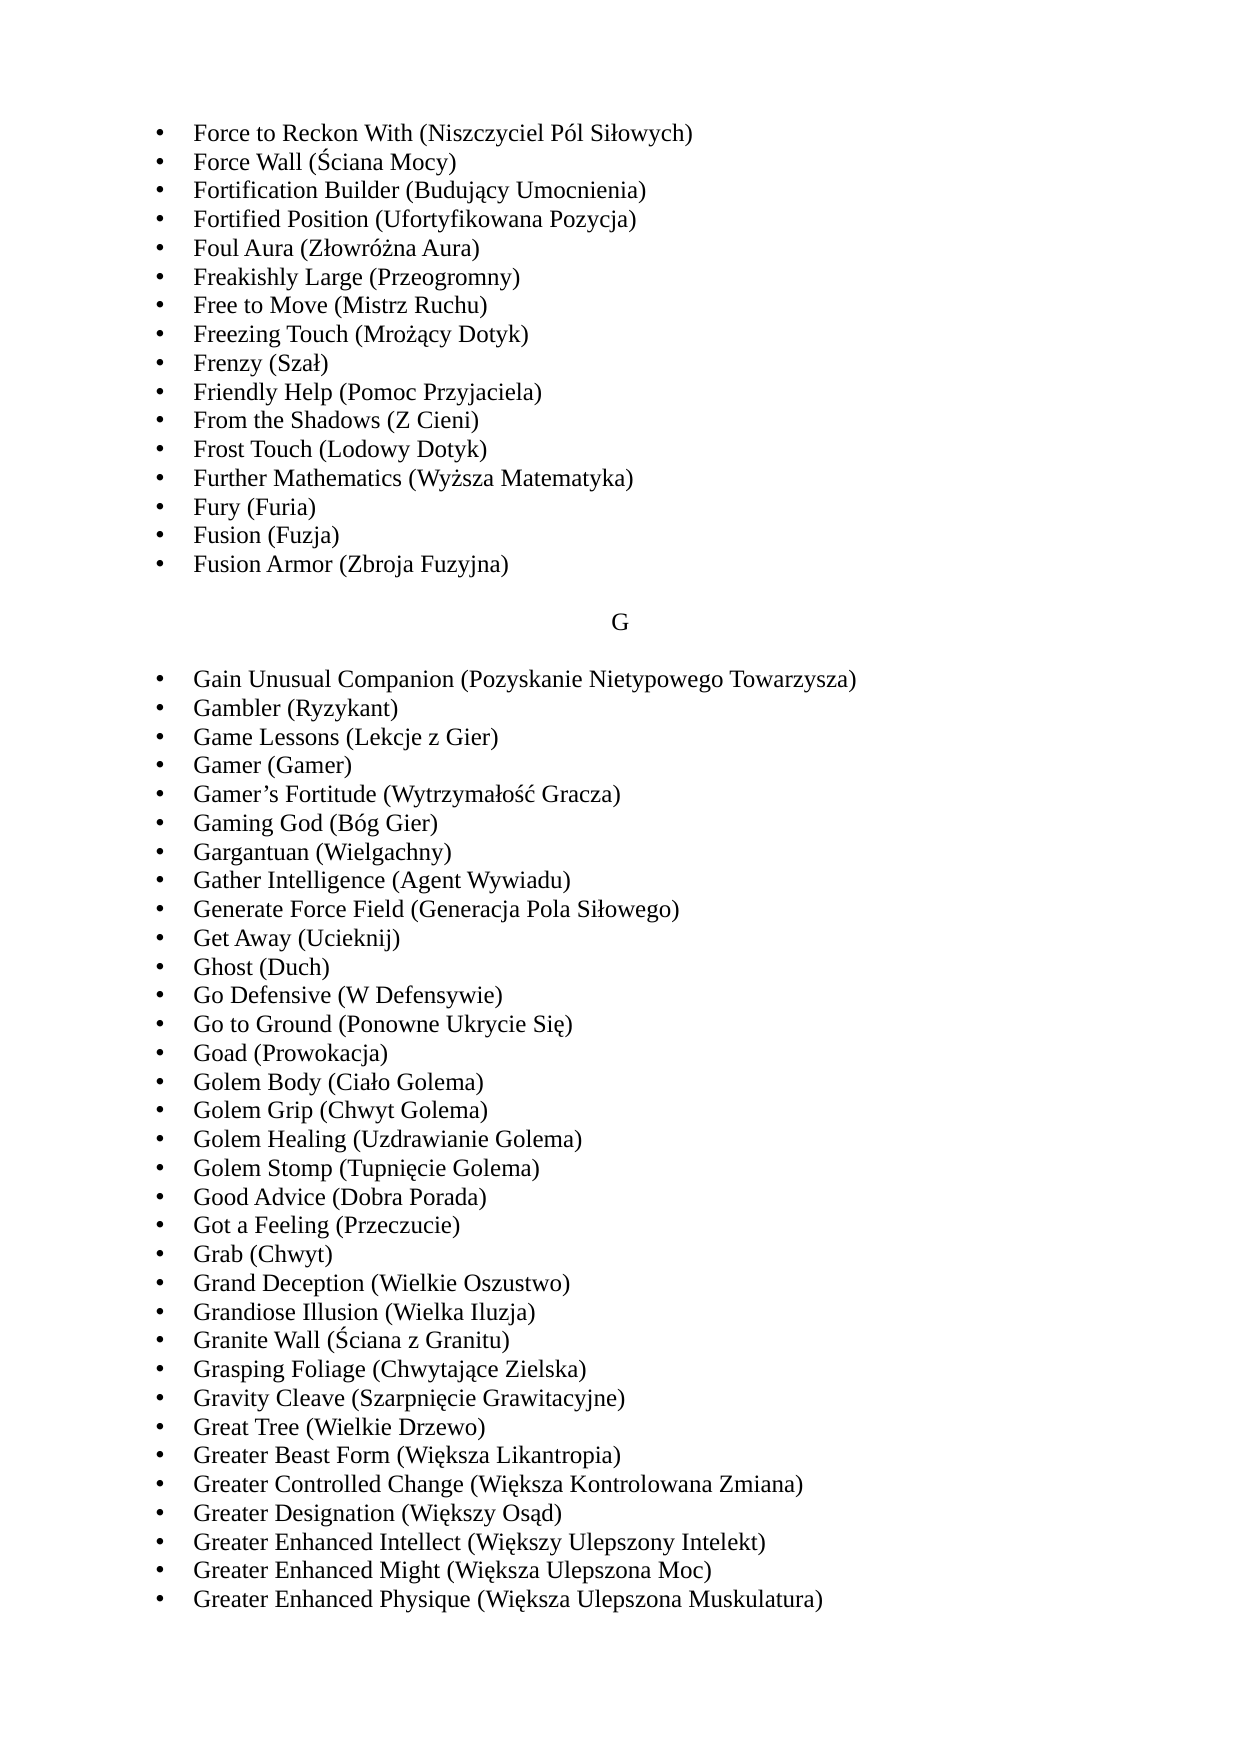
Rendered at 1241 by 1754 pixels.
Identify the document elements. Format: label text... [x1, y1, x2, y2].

list Friendly Help (Pomoc Przyjaciela) [156, 377, 1122, 406]
list Force Wall (Ściana Mocy) [156, 147, 1122, 176]
list Ghost (Duch) [156, 952, 1122, 981]
list Granite Wall (Ściana z Granitu) [156, 1326, 1122, 1354]
list Fusion Armor (Zbroja Fuzyjna) [156, 549, 1122, 578]
list Gain Unusual Companion (Pozyskanie Nietypowego Towarzysza) [156, 664, 1122, 693]
list Frost Touch (Lodowy Dotyk) [156, 434, 1122, 463]
list Fortification Builder (Budujący Umocnienia) [156, 176, 1122, 204]
list Great Tree (Wielkie Drzewo) [156, 1412, 1122, 1441]
list Grasping Foliage (Chwytające Zielska) [156, 1354, 1122, 1383]
list Gravity Cleave (Szarpnięcie Grawitacyjne) [156, 1383, 1122, 1412]
list Gamer (Gamer) [156, 751, 1122, 779]
list Greater Enhanced Might (Większa Ulepszona Moc) [156, 1556, 1122, 1584]
list Go to Ground (Ponowne Ukrycie Się) [156, 1009, 1122, 1038]
list Golem Body (Ciało Golema) [156, 1067, 1122, 1096]
text G [118, 607, 1122, 636]
list From the Shadows (Z Cieni) [156, 406, 1122, 434]
list Force to Reckon With (Niszczyciel Pól Siłowych) [156, 118, 1122, 147]
list Got a Feeling (Przeczucie) [156, 1211, 1122, 1239]
list Foul Aura (Złowróżna Aura) [156, 233, 1122, 262]
list Greater Enhanced Intellect (Większy Ulepszony Intelekt) [156, 1527, 1122, 1556]
list Fury (Furia) [156, 492, 1122, 521]
list Free to Move (Mistrz Ruchu) [156, 291, 1122, 319]
list Fortified Position (Ufortyfikowana Pozycja) [156, 204, 1122, 233]
list Goad (Prowokacja) [156, 1038, 1122, 1067]
list Further Mathematics (Wyższa Matematyka) [156, 463, 1122, 492]
list Golem Stomp (Tupnięcie Golema) [156, 1153, 1122, 1182]
list Golem Healing (Uzdrawianie Golema) [156, 1124, 1122, 1153]
list Grandiose Illusion (Wielka Iluzja) [156, 1297, 1122, 1326]
list Fusion (Fuzja) [156, 521, 1122, 549]
list Grab (Chwyt) [156, 1239, 1122, 1268]
list Freakishly Large (Przeogromny) [156, 262, 1122, 291]
list Gargantuan (Wielgachny) [156, 837, 1122, 866]
list Freezing Touch (Mrożący Dotyk) [156, 319, 1122, 348]
list Go Defensive (W Defensywie) [156, 981, 1122, 1009]
list Gamer’s Fortitude (Wytrzymałość Gracza) [156, 779, 1122, 808]
list Get Away (Ucieknij) [156, 923, 1122, 952]
list Gambler (Ryzykant) [156, 693, 1122, 722]
list Game Lessons (Lekcje z Gier) [156, 722, 1122, 751]
list Grand Deception (Wielkie Oszustwo) [156, 1268, 1122, 1297]
list Frenzy (Szał) [156, 348, 1122, 377]
list Golem Grip (Chwyt Golema) [156, 1096, 1122, 1124]
list Generate Force Field (Generacja Pola Siłowego) [156, 894, 1122, 923]
list Greater Controlled Change (Większa Kontrolowana Zmiana) [156, 1469, 1122, 1498]
list Greater Enhanced Physique (Większa Ulepszona Muskulatura) [156, 1584, 1122, 1613]
list Gaming God (Bóg Gier) [156, 808, 1122, 837]
list Gather Intelligence (Agent Wywiadu) [156, 866, 1122, 894]
list Greater Designation (Większy Osąd) [156, 1498, 1122, 1527]
list Greater Beast Form (Większa Likantropia) [156, 1441, 1122, 1469]
list Good Advice (Dobra Porada) [156, 1182, 1122, 1211]
